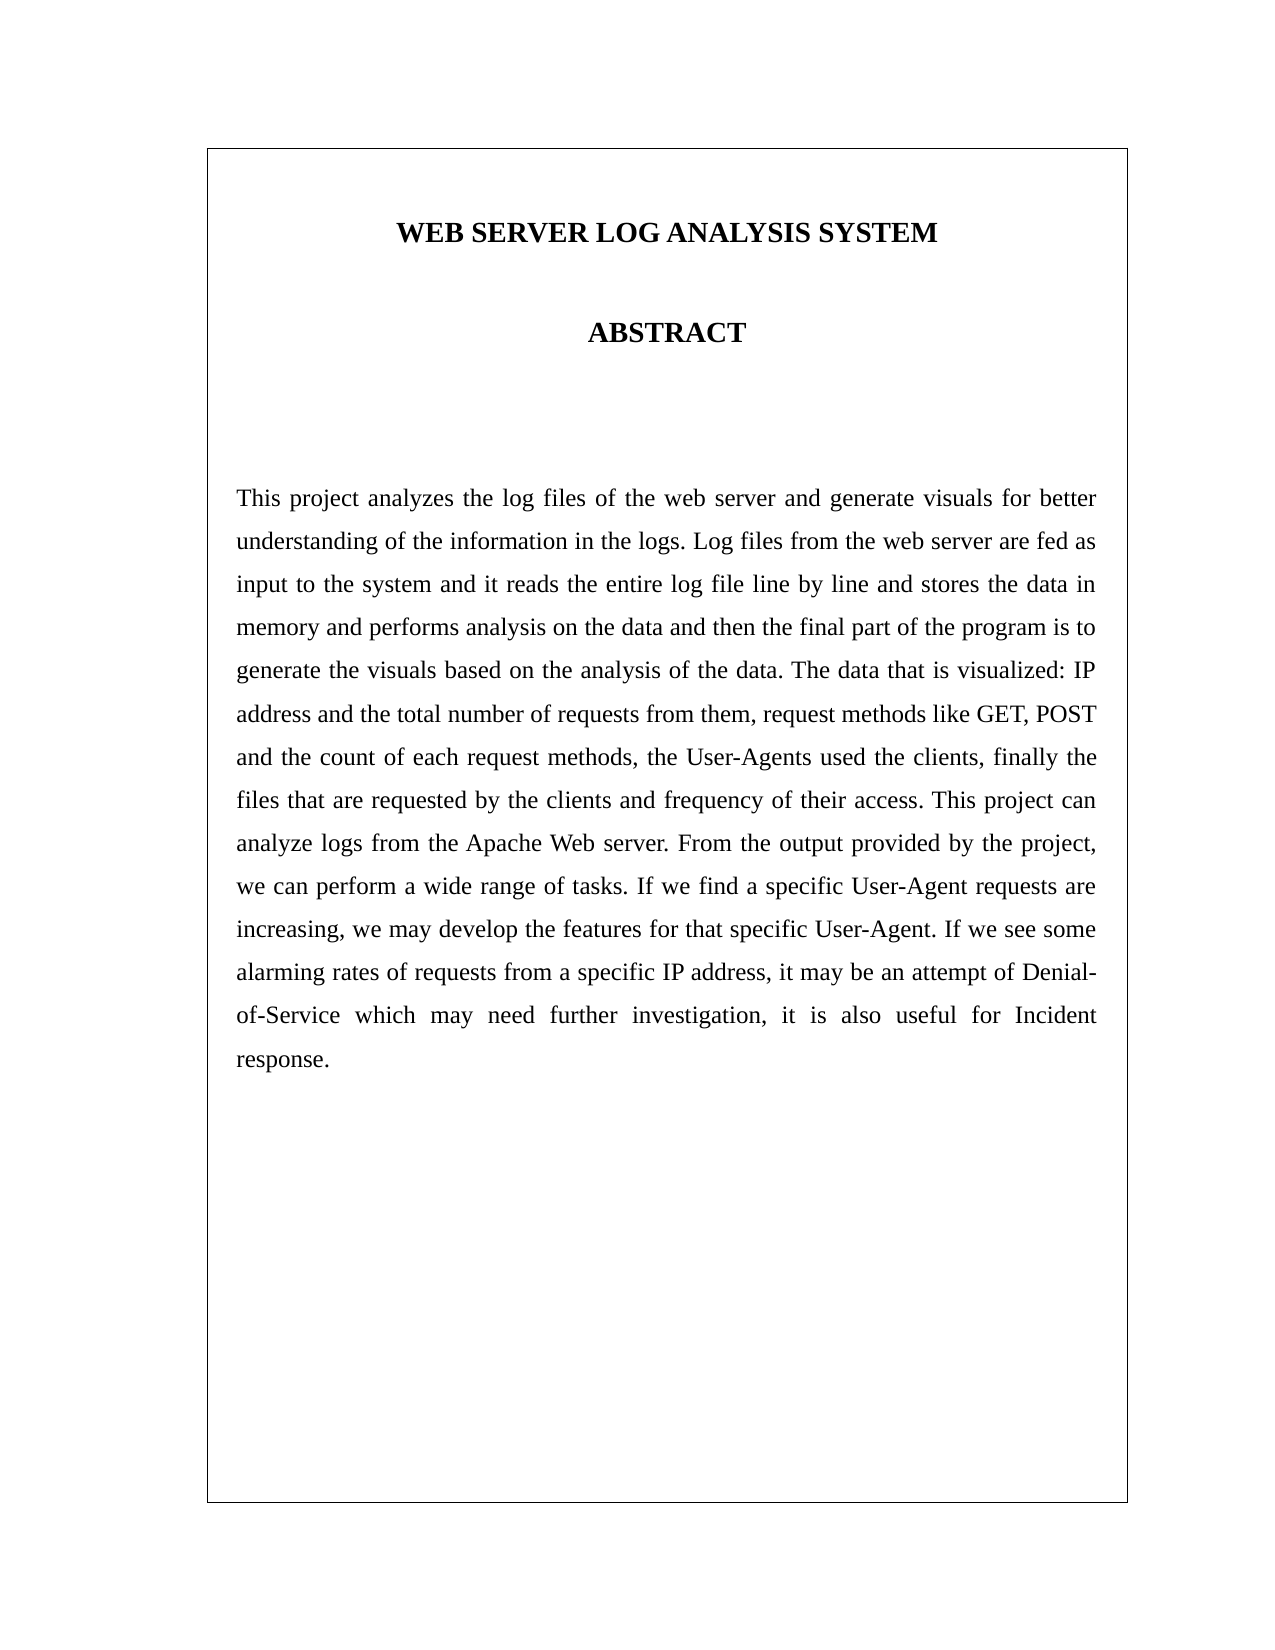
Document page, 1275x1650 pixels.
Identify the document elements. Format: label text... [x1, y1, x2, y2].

text ABSTRACT [236, 315, 1098, 349]
text This project analyzes the log files of the web server and generate visuals for better understanding of the information in the logs. Log files from the web server are fed as input to the system and it reads the entire log file line by line and stores the data in memory and performs analysis on the data and then the final part of the program is to generate the visuals based on the analysis of the data. The data that is visualized: IP address and the total number of requests from them, request methods like GET, POST and the count of each request methods, the User-Agents used the clients, finally the files that are requested by the clients and frequency of their access. This project can analyze logs from the Apache Web server. From the output provided by the project, we can perform a wide range of tasks. If we find a specific User-Agent requests are increasing, we may develop the features for that specific User-Agent. If we see some alarming rates of requests from a specific IP address, it may be an attempt of Denial-of-Service which may need further investigation, it is also useful for Incident response. [236, 483, 1098, 1072]
text WEB SERVER LOG ANALYSIS SYSTEM [236, 215, 1098, 248]
